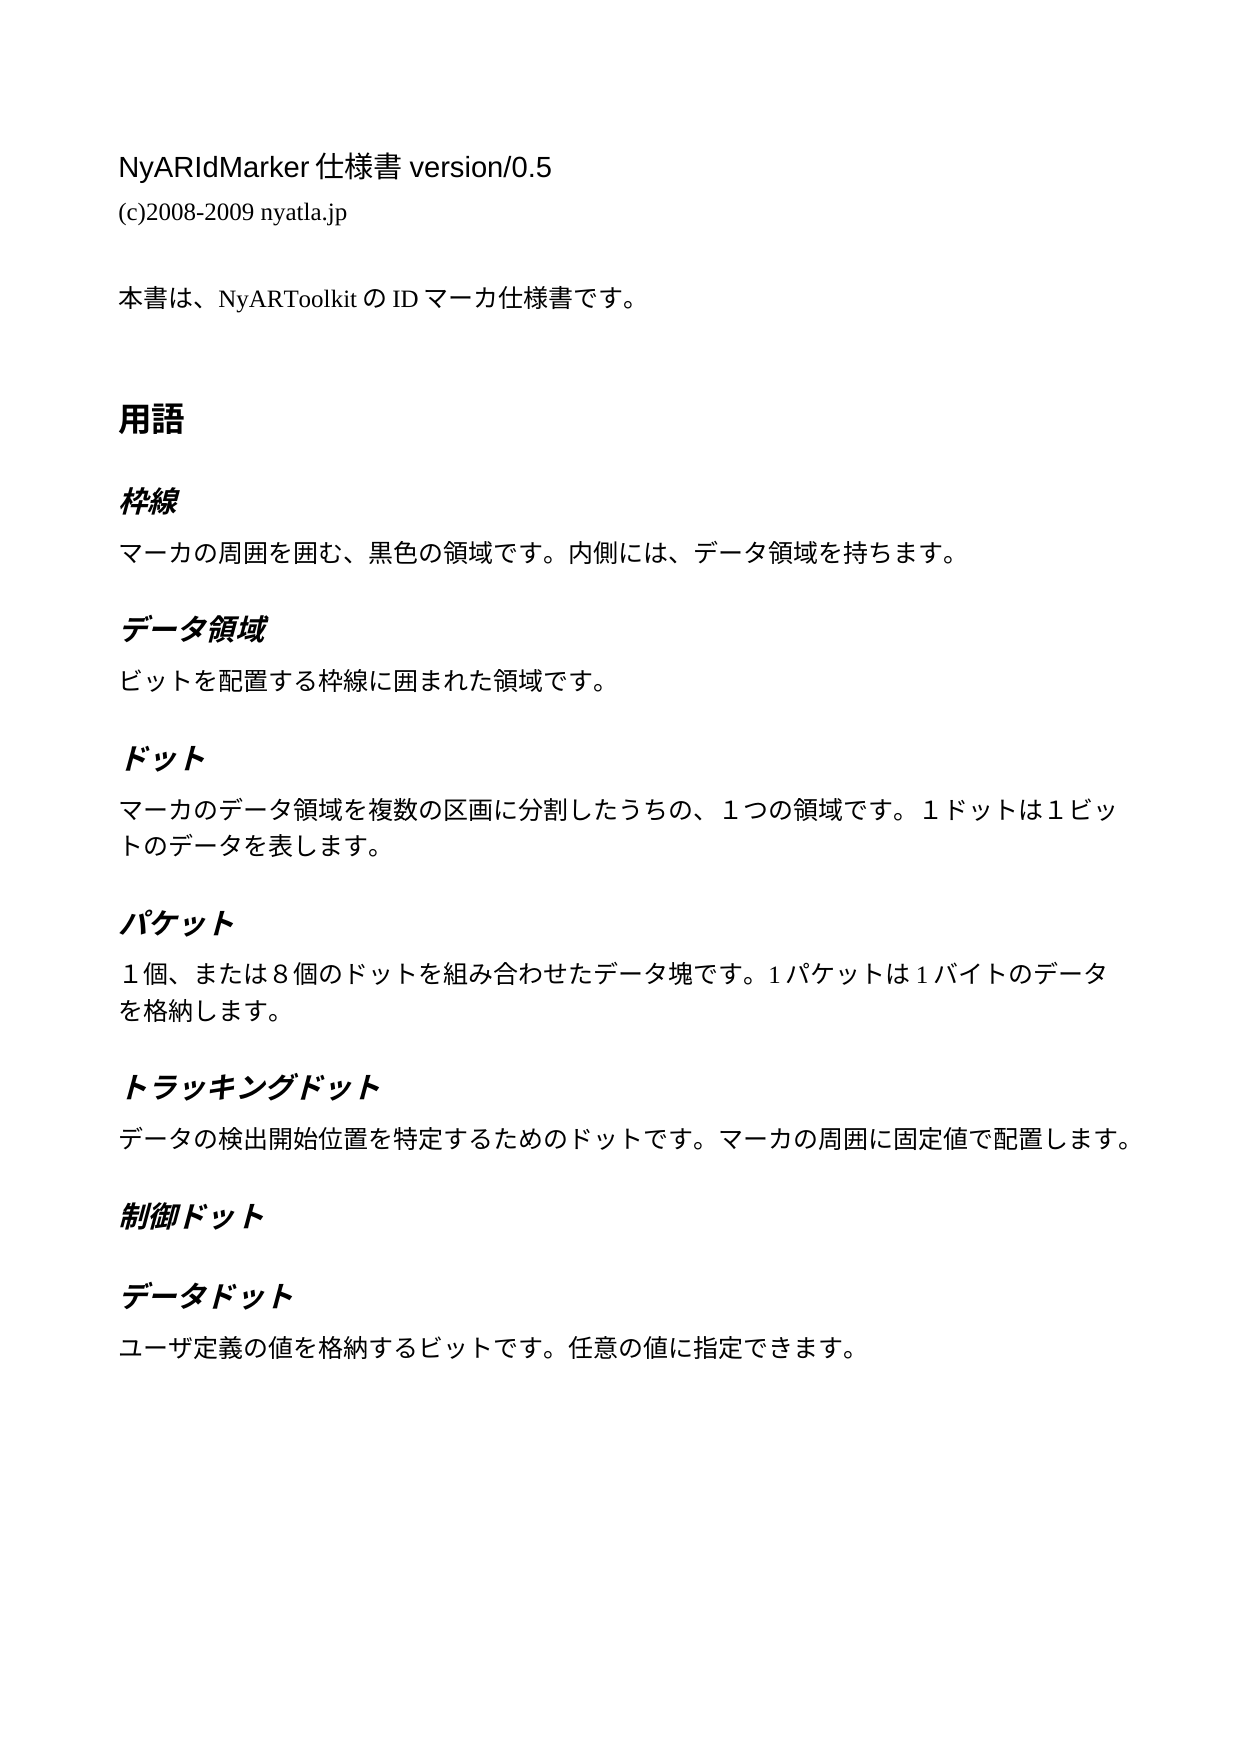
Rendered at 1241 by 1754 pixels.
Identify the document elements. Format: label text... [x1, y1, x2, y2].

text データの検出開始位置を特定するためのドットです。マーカの周囲に固定値で配置します。 [118, 1120, 1122, 1156]
subtitle 制御ドット [118, 1193, 1122, 1236]
subtitle ドット [118, 735, 1122, 778]
text ユーザ定義の値を格納するビットです。任意の値に指定できます。 [118, 1328, 1122, 1364]
text (c)2008-2009 nyatla.jp [118, 198, 1122, 226]
subtitle トラッキングドット [118, 1065, 1122, 1107]
subtitle NyARIdMarker仕様書 version/0.5 [118, 143, 1122, 185]
subtitle 用語 [118, 392, 1122, 441]
text マーカの周囲を囲む、黒色の領域です。内側には、データ領域を持ちます。 [118, 533, 1122, 569]
text ビットを配置する枠線に囲まれた領域です。 [118, 662, 1122, 698]
subtitle パケット [118, 900, 1122, 942]
subtitle データ領域 [118, 607, 1122, 649]
text 本書は、NyARToolkitのIDマーカ仕様書です。 [118, 278, 1122, 314]
text マーカのデータ領域を複数の区画に分割したうちの、１つの領域です。１ドットは１ビットのデータを表します。 [118, 790, 1122, 863]
subtitle データドット [118, 1273, 1122, 1316]
subtitle 枠線 [118, 478, 1122, 521]
text １個、または８個のドットを組み合わせたデータ塊です。1パケットは1バイトのデータを格納します。 [118, 955, 1122, 1027]
